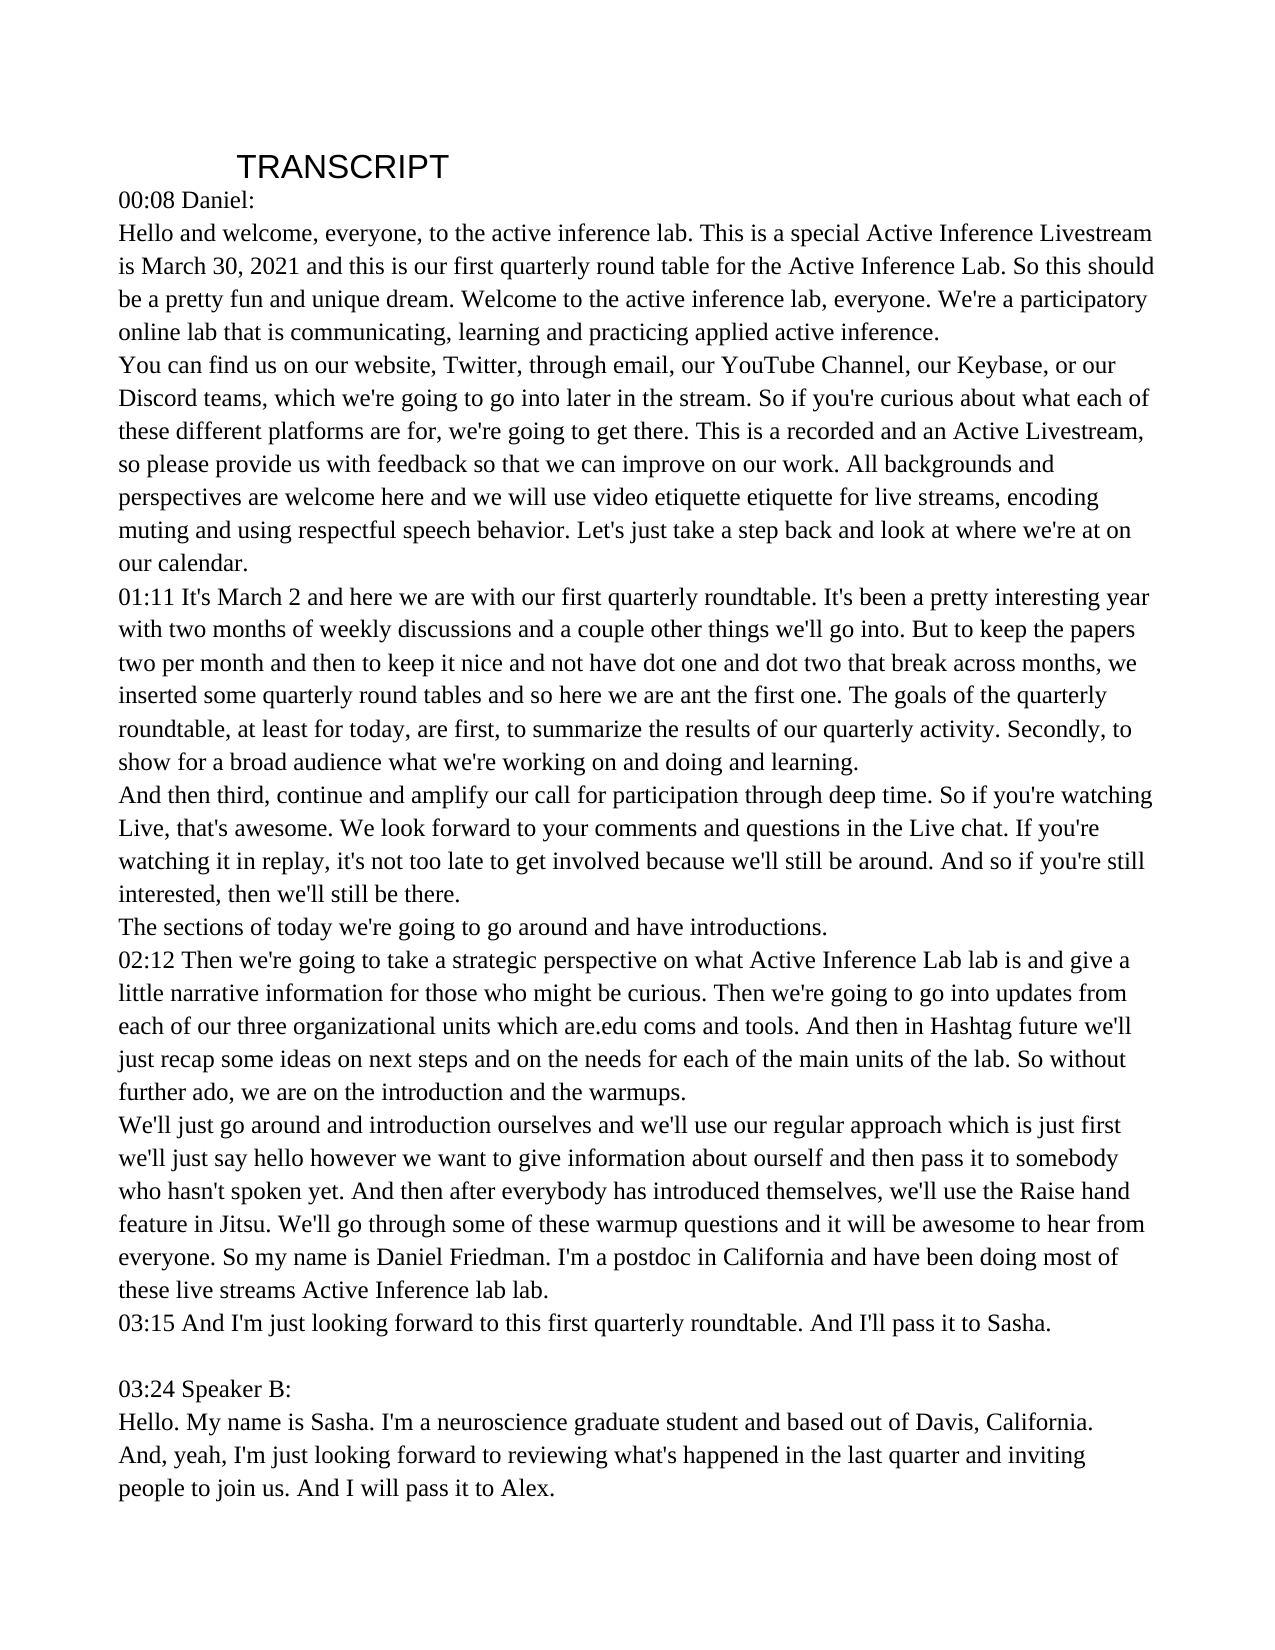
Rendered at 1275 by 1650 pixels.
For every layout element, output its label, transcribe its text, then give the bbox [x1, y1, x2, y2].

text 03:15 And I'm just looking forward to this first quarterly roundtable. And I'll pass it to Sasha. [118, 1308, 1157, 1337]
text You can find us on our website, Twitter, through email, our YouTube Channel, our Keybase, or our Discord teams, which we're going to go into later in the stream. So if you're curious about what each of these different platforms are for, we're going to get there. This is a recorded and an Active Livestream, so please provide us with feedback so that we can improve on our work. All backgrounds and perspectives are welcome here and we will use video etiquette etiquette for live streams, encoding muting and using respectful speech behavior. Let's just take a step back and look at where we're at on our calendar. [118, 350, 1157, 577]
text And, yeah, I'm just looking forward to reviewing what's happened in the last quarter and inviting people to join us. And I will pass it to Alex. [118, 1440, 1157, 1502]
text 01:11 It's March 2 and here we are with our first quarterly roundtable. It's been a pretty interesting year with two months of weekly discussions and a couple other things we'll go into. But to keep the papers two per month and then to keep it nice and not have dot one and dot two that break across months, we inserted some quarterly round tables and so here we are ant the first one. The goals of the quarterly roundtable, at least for today, are first, to summarize the results of our quarterly activity. Secondly, to show for a broad audience what we're working on and doing and learning. [118, 582, 1157, 775]
text We'll just go around and introduction ourselves and we'll use our regular approach which is just first we'll just say hello however we want to give information about ourself and then pass it to somebody who hasn't spoken yet. And then after everybody has introduced themselves, we'll use the Raise hand feature in Jitsu. We'll go through some of these warmup questions and it will be awesome to hear from everyone. So my name is Daniel Friedman. I'm a postdoc in California and have been doing most of these live streams Active Inference lab lab. [118, 1110, 1157, 1304]
text The sections of today we're going to go around and have introductions. [118, 912, 1157, 941]
text Hello and welcome, everyone, to the active inference lab. This is a special Active Inference Livestream is March 30, 2021 and this is our first quarterly round table for the Active Inference Lab. So this should be a pretty fun and unique dream. Welcome to the active inference lab, everyone. We're a participatory online lab that is communicating, learning and practicing applied active inference. [118, 218, 1157, 346]
subtitle TRANSCRIPT [118, 147, 1157, 185]
text 00:08 Daniel: [118, 185, 1157, 214]
text Hello. My name is Sasha. I'm a neuroscience graduate student and based out of Davis, California. [118, 1407, 1157, 1436]
text 03:24 Speaker B: [118, 1374, 1157, 1403]
text And then third, continue and amplify our call for participation through deep time. So if you're watching Live, that's awesome. We look forward to your comments and questions in the Live chat. If you're watching it in replay, it's not too late to get involved because we'll still be around. And so if you're still interested, then we'll still be there. [118, 780, 1157, 907]
text 02:12 Then we're going to take a strategic perspective on what Active Inference Lab lab is and give a little narrative information for those who might be curious. Then we're going to go into updates from each of our three organizational units which are.edu coms and tools. And then in Hashtag future we'll just recap some ideas on next steps and on the needs for each of the main units of the lab. So without further ado, we are on the introduction and the warmups. [118, 945, 1157, 1106]
